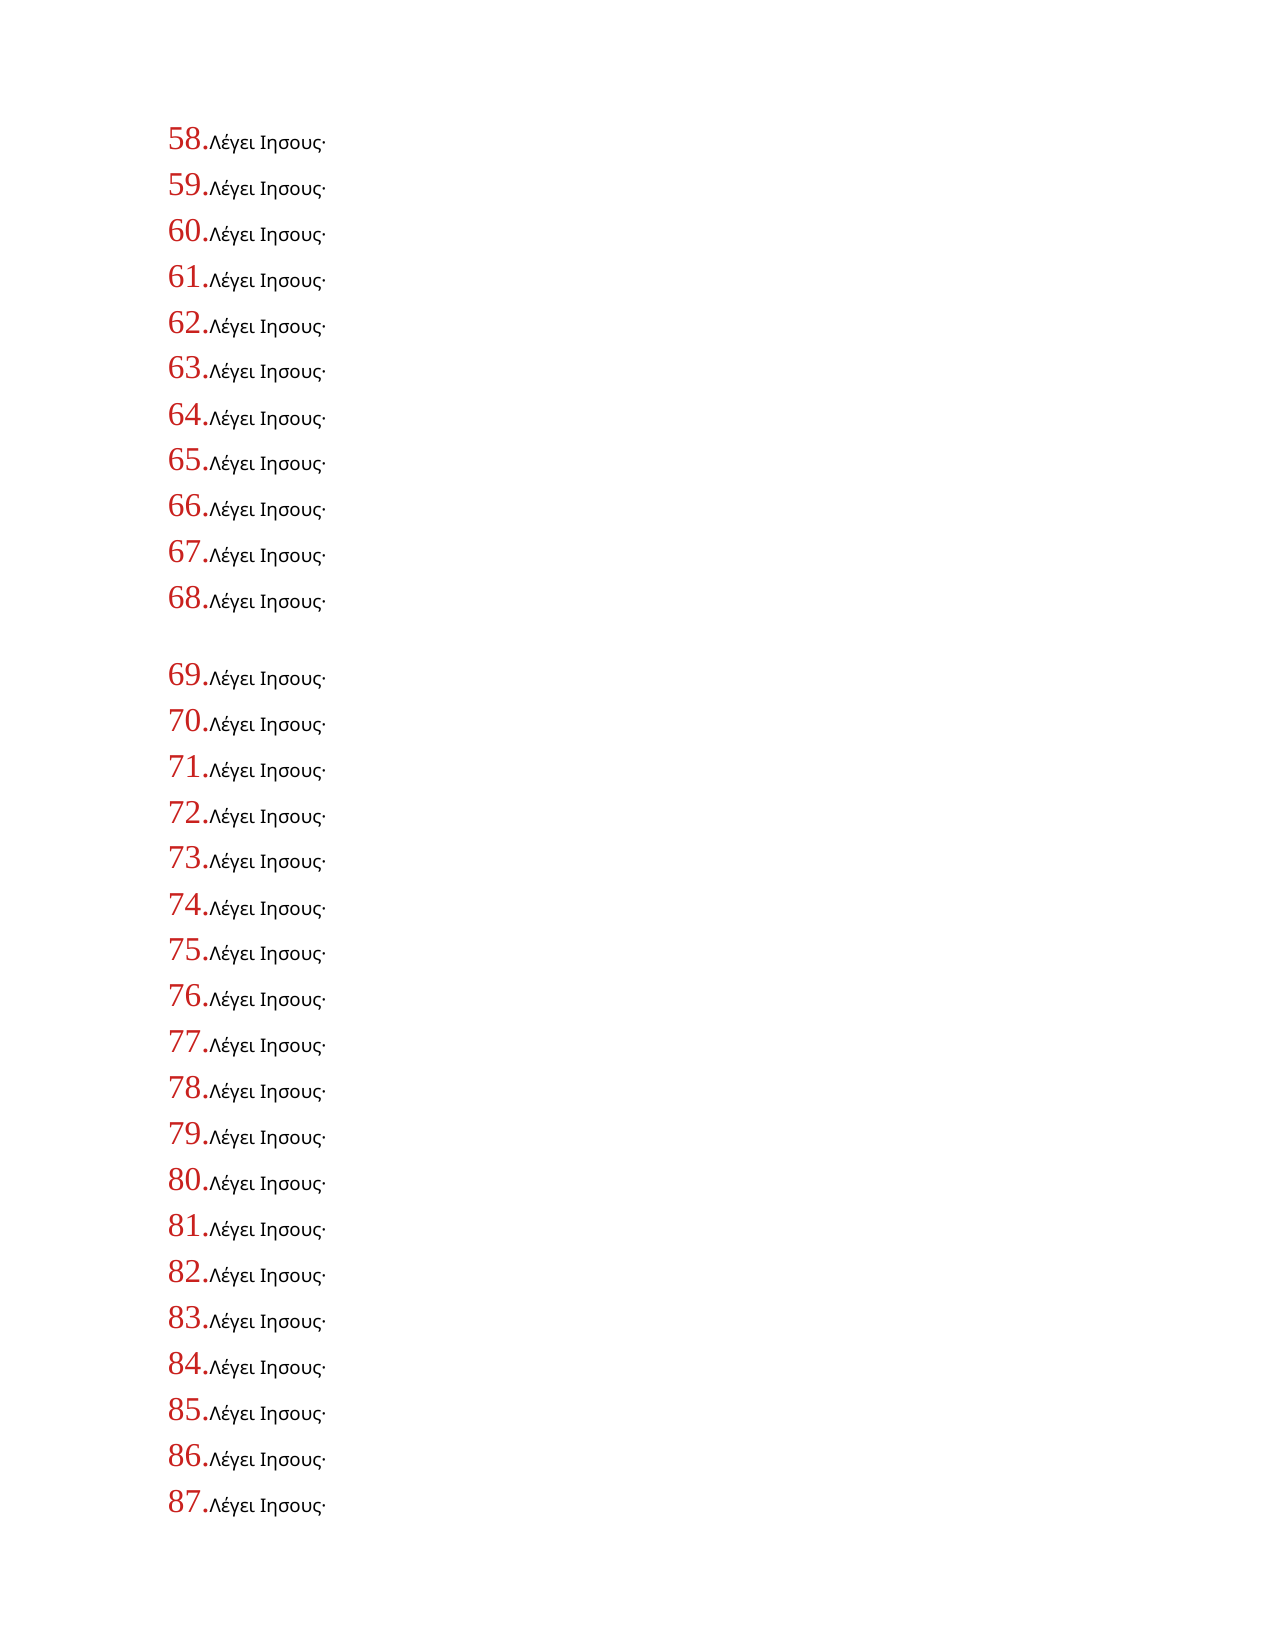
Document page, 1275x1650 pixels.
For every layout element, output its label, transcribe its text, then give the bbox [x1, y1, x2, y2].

list Λέγει Ιησους· [44, 577, 1033, 616]
list Λέγει Ιησους· [44, 1022, 1033, 1060]
list Λέγει Ιησους· [44, 1297, 1033, 1336]
list Λέγει Ιησους· [44, 118, 1033, 156]
list Λέγει Ιησους· [44, 1251, 1033, 1289]
list Λέγει Ιησους· [44, 700, 1033, 738]
list Λέγει Ιησους· [44, 256, 1033, 294]
list Λέγει Ιησους· [44, 1343, 1033, 1381]
list Λέγει Ιησους· [44, 1435, 1033, 1473]
list Λέγει Ιησους· [44, 1389, 1033, 1427]
list Λέγει Ιησους· [44, 486, 1033, 524]
list Λέγει Ιησους· [44, 976, 1033, 1014]
list Λέγει Ιησους· [44, 746, 1033, 784]
list Λέγει Ιησους· [44, 302, 1033, 340]
list Λέγει Ιησους· [44, 1113, 1033, 1152]
list Λέγει Ιησους· [44, 1481, 1033, 1519]
list Λέγει Ιησους· [44, 532, 1033, 570]
list Λέγει Ιησους· [44, 884, 1033, 922]
list Λέγει Ιησους· [44, 838, 1033, 876]
list Λέγει Ιησους· [44, 348, 1033, 386]
list Λέγει Ιησους· [44, 1205, 1033, 1244]
list Λέγει Ιησους· [44, 654, 1033, 692]
list Λέγει Ιησους· [44, 210, 1033, 248]
list Λέγει Ιησους· [44, 394, 1033, 432]
list Λέγει Ιησους· [44, 1067, 1033, 1106]
list Λέγει Ιησους· [44, 930, 1033, 968]
list Λέγει Ιησους· [44, 1159, 1033, 1198]
list Λέγει Ιησους· [44, 792, 1033, 830]
list Λέγει Ιησους· [44, 164, 1033, 202]
list Λέγει Ιησους· [44, 440, 1033, 478]
